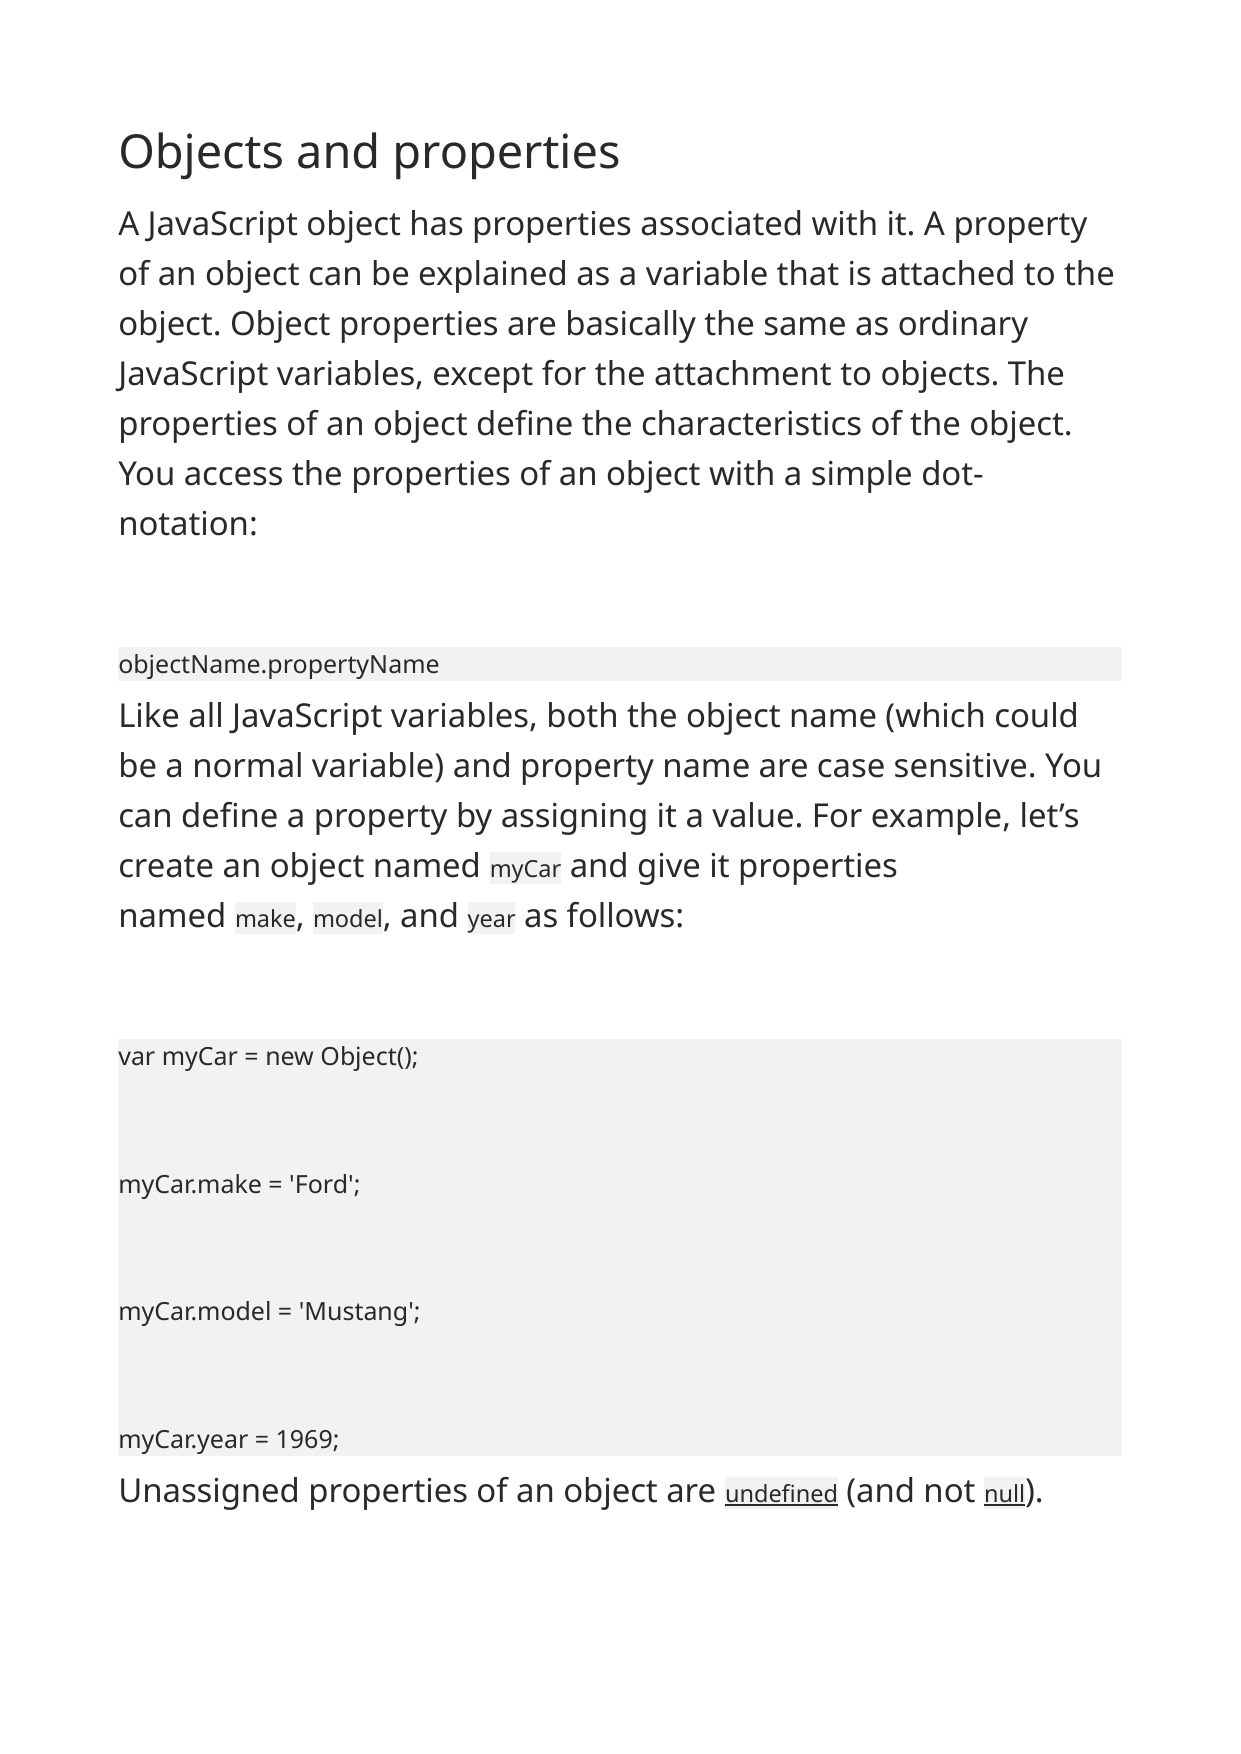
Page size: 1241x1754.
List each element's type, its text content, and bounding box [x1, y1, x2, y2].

text A JavaScript object has properties associated with it. A property of an object can be explained as a variable that is attached to the object. Object properties are basically the same as ordinary JavaScript variables, except for the attachment to objects. The properties of an object define the characteristics of the object. You access the properties of an object with a simple dot-notation: [118, 194, 1122, 544]
subtitle Objects and properties [118, 118, 1122, 182]
text myCar.make = 'Ford'; [118, 1166, 1122, 1200]
text myCar.year = 1969; [118, 1422, 1122, 1456]
text var myCar = new Object(); [118, 1039, 1122, 1073]
text objectName.propertyName [118, 647, 1122, 681]
text Like all JavaScript variables, both the object name (which could be a normal variable) and property name are case sensitive. You can define a property by assigning it a value. For example, let’s create an object named myCar and give it properties named make, model, and year as follows: [118, 687, 1122, 937]
text myCar.model = 'Mustang'; [118, 1294, 1122, 1328]
text Unassigned properties of an object are undefined (and not null). [118, 1462, 1122, 1512]
